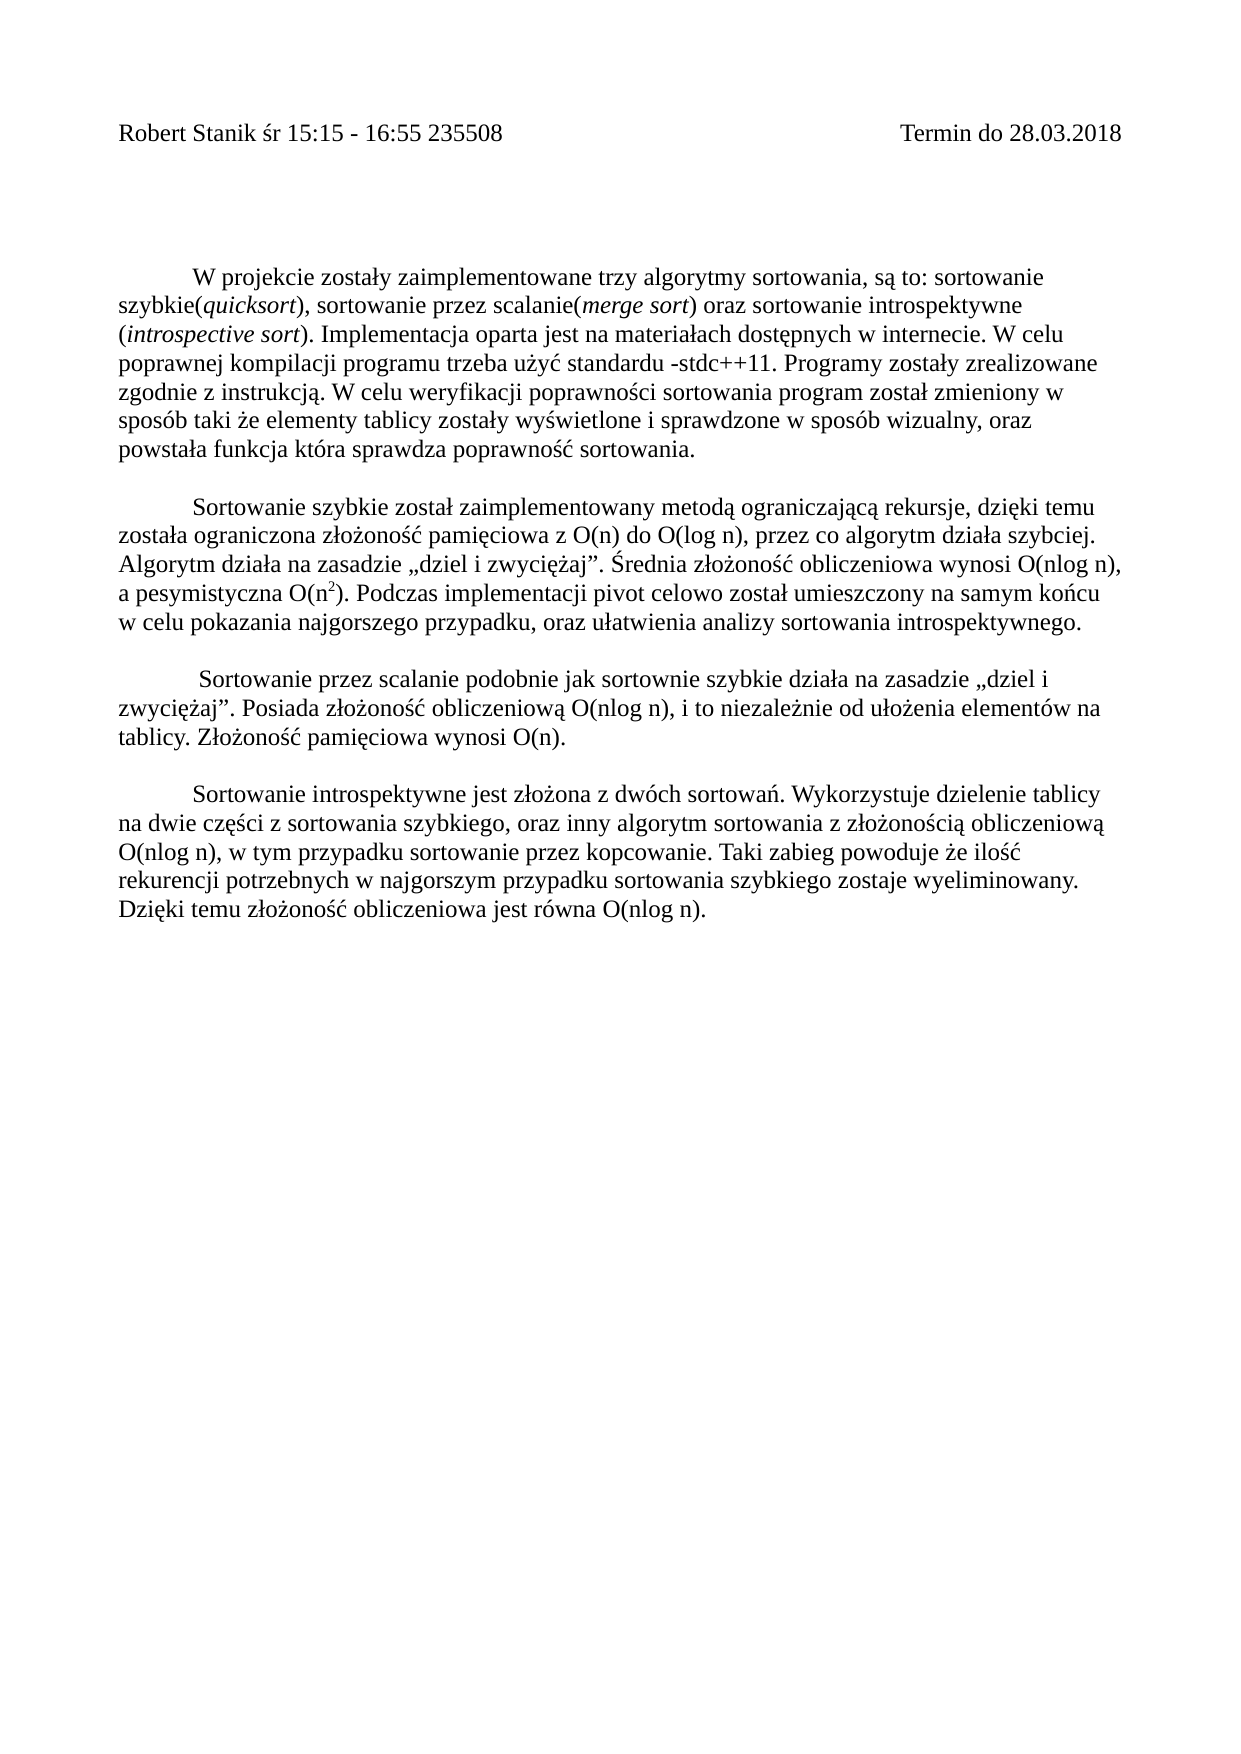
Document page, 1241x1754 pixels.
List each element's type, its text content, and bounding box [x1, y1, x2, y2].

text Robert Stanik śr 15:15 - 16:55 235508 Termin do 28.03.2018 [118, 118, 1122, 147]
text Sortowanie szybkie został zaimplementowany metodą ograniczającą rekursje, dzięki temu została ograniczona złożoność pamięciowa z O(n) do O(log n), przez co algorytm działa szybciej. [118, 492, 1122, 549]
text Sortowanie introspektywne jest złożona z dwóch sortowań. Wykorzystuje dzielenie tablicy na dwie części z sortowania szybkiego, oraz inny algorytm sortowania z złożonością obliczeniową O(nlog n), w tym przypadku sortowanie przez kopcowanie. Taki zabieg powoduje że ilość rekurencji potrzebnych w najgorszym przypadku sortowania szybkiego zostaje wyeliminowany. Dzięki temu złożoność obliczeniowa jest równa O(nlog n). [118, 779, 1122, 923]
text W projekcie zostały zaimplementowane trzy algorytmy sortowania, są to: sortowanie szybkie(quicksort), sortowanie przez scalanie(merge sort) oraz sortowanie introspektywne (introspective sort). Implementacja oparta jest na materiałach dostępnych w internecie. W celu poprawnej kompilacji programu trzeba użyć standardu -stdc++11. Programy zostały zrealizowane zgodnie z instrukcją. W celu weryfikacji poprawności sortowania program został zmieniony w sposób taki że elementy tablicy zostały wyświetlone i sprawdzone w sposób wizualny, oraz powstała funkcja która sprawdza poprawność sortowania. [118, 262, 1122, 463]
text Sortowanie przez scalanie podobnie jak sortownie szybkie działa na zasadzie „dziel i zwyciężaj”. Posiada złożoność obliczeniową O(nlog n), i to niezależnie od ułożenia elementów na tablicy. Złożoność pamięciowa wynosi O(n). [118, 664, 1122, 751]
text Algorytm działa na zasadzie „dziel i zwyciężaj”. Średnia złożoność obliczeniowa wynosi O(nlog n), a pesymistyczna O(n2). Podczas implementacji pivot celowo został umieszczony na samym końcu w celu pokazania najgorszego przypadku, oraz ułatwienia analizy sortowania introspektywnego. [118, 549, 1122, 636]
